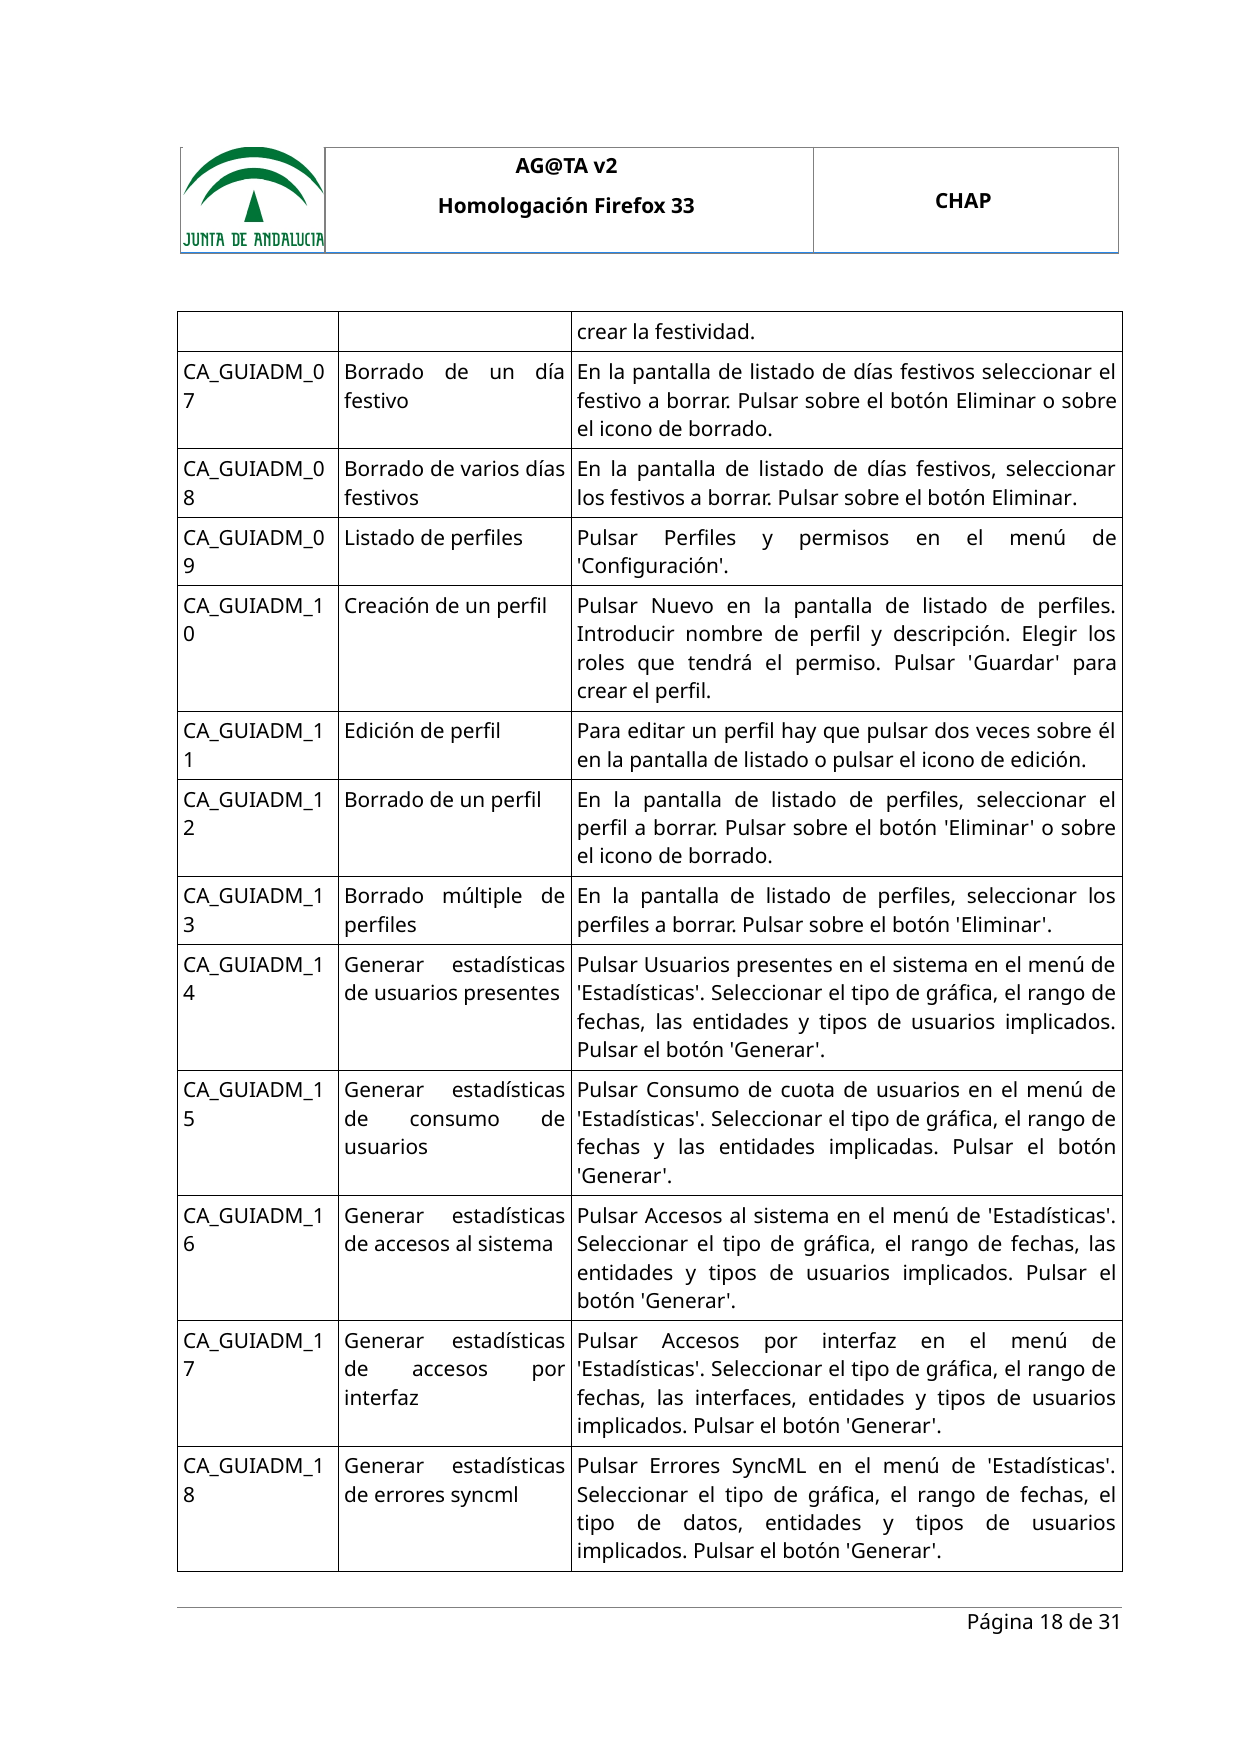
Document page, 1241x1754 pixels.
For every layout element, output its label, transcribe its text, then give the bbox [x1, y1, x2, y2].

table_cell crear la festividad. [572, 312, 1122, 351]
table_cell Listado de perfiles [339, 518, 571, 585]
table_cell Para editar un perfil hay que pulsar dos veces sobre él en la pantalla de listado o pulsar el icono de edición. [572, 712, 1122, 779]
table_cell Pulsar Consumo de cuota de usuarios en el menú de 'Estadísticas'. Seleccionar el tipo de gráfica, el rango de fechas y las entidades implicadas. Pulsar el botón 'Generar'. [572, 1071, 1122, 1195]
table_cell Borrado de un perfil [339, 780, 571, 876]
table_cell CA_GUIADM_07 [178, 352, 338, 448]
table_cell Pulsar Errores SyncML en el menú de 'Estadísticas'. Seleccionar el tipo de gráfica, el rango de fechas, el tipo de datos, entidades y tipos de usuarios implicados. Pulsar el botón 'Generar'. [572, 1447, 1122, 1571]
table_cell Generar estadísticas de errores syncml [339, 1447, 571, 1571]
table_cell Pulsar Nuevo en la pantalla de listado de perfiles. Introducir nombre de perfil y descripción. Elegir los roles que tendrá el permiso. Pulsar 'Guardar' para crear el perfil. [572, 586, 1122, 711]
table_cell Pulsar Accesos al sistema en el menú de 'Estadísticas'. Seleccionar el tipo de gráfica, el rango de fechas, las entidades y tipos de usuarios implicados. Pulsar el botón 'Generar'. [572, 1196, 1122, 1320]
table_cell [178, 312, 338, 351]
table_cell CA_GUIADM_15 [178, 1071, 338, 1195]
table_cell CA_GUIADM_17 [178, 1321, 338, 1446]
table_cell En la pantalla de listado de días festivos seleccionar el festivo a borrar. Pulsar sobre el botón Eliminar o sobre el icono de borrado. [572, 352, 1122, 448]
table_cell En la pantalla de listado de días festivos, seleccionar los festivos a borrar. Pulsar sobre el botón Eliminar. [572, 449, 1122, 517]
table_cell CA_GUIADM_11 [178, 712, 338, 779]
table_cell Borrado múltiple de perfiles [339, 877, 571, 944]
table_cell Pulsar Accesos por interfaz en el menú de 'Estadísticas'. Seleccionar el tipo de gráfica, el rango de fechas, las interfaces, entidades y tipos de usuarios implicados. Pulsar el botón 'Generar'. [572, 1321, 1122, 1446]
table_cell Borrado de varios días festivos [339, 449, 571, 517]
table_cell CA_GUIADM_09 [178, 518, 338, 585]
table_cell Pulsar Usuarios presentes en el sistema en el menú de 'Estadísticas'. Seleccionar el tipo de gráfica, el rango de fechas, las entidades y tipos de usuarios implicados. Pulsar el botón 'Generar'. [572, 945, 1122, 1069]
table_cell Pulsar Perfiles y permisos en el menú de 'Configuración'. [572, 518, 1122, 585]
table_cell CA_GUIADM_12 [178, 780, 338, 876]
table_cell Borrado de un día festivo [339, 352, 571, 448]
table_cell En la pantalla de listado de perfiles, seleccionar el perfil a borrar. Pulsar sobre el botón 'Eliminar' o sobre el icono de borrado. [572, 780, 1122, 876]
table_cell Generar estadísticas de accesos por interfaz [339, 1321, 571, 1446]
table_cell Creación de un perfil [339, 586, 571, 711]
table_cell CA_GUIADM_08 [178, 449, 338, 517]
table_cell Generar estadísticas de usuarios presentes [339, 945, 571, 1069]
table_cell CA_GUIADM_10 [178, 586, 338, 711]
table_cell CA_GUIADM_16 [178, 1196, 338, 1320]
table_cell Generar estadísticas de consumo de usuarios [339, 1071, 571, 1195]
picture [183, 147, 324, 246]
table_cell En la pantalla de listado de perfiles, seleccionar los perfiles a borrar. Pulsar sobre el botón 'Eliminar'. [572, 877, 1122, 944]
table_cell Edición de perfil [339, 712, 571, 779]
table_cell [339, 312, 571, 351]
table_cell CA_GUIADM_13 [178, 877, 338, 944]
table_cell CA_GUIADM_14 [178, 945, 338, 1069]
table_cell CA_GUIADM_18 [178, 1447, 338, 1571]
table_cell Generar estadísticas de accesos al sistema [339, 1196, 571, 1320]
